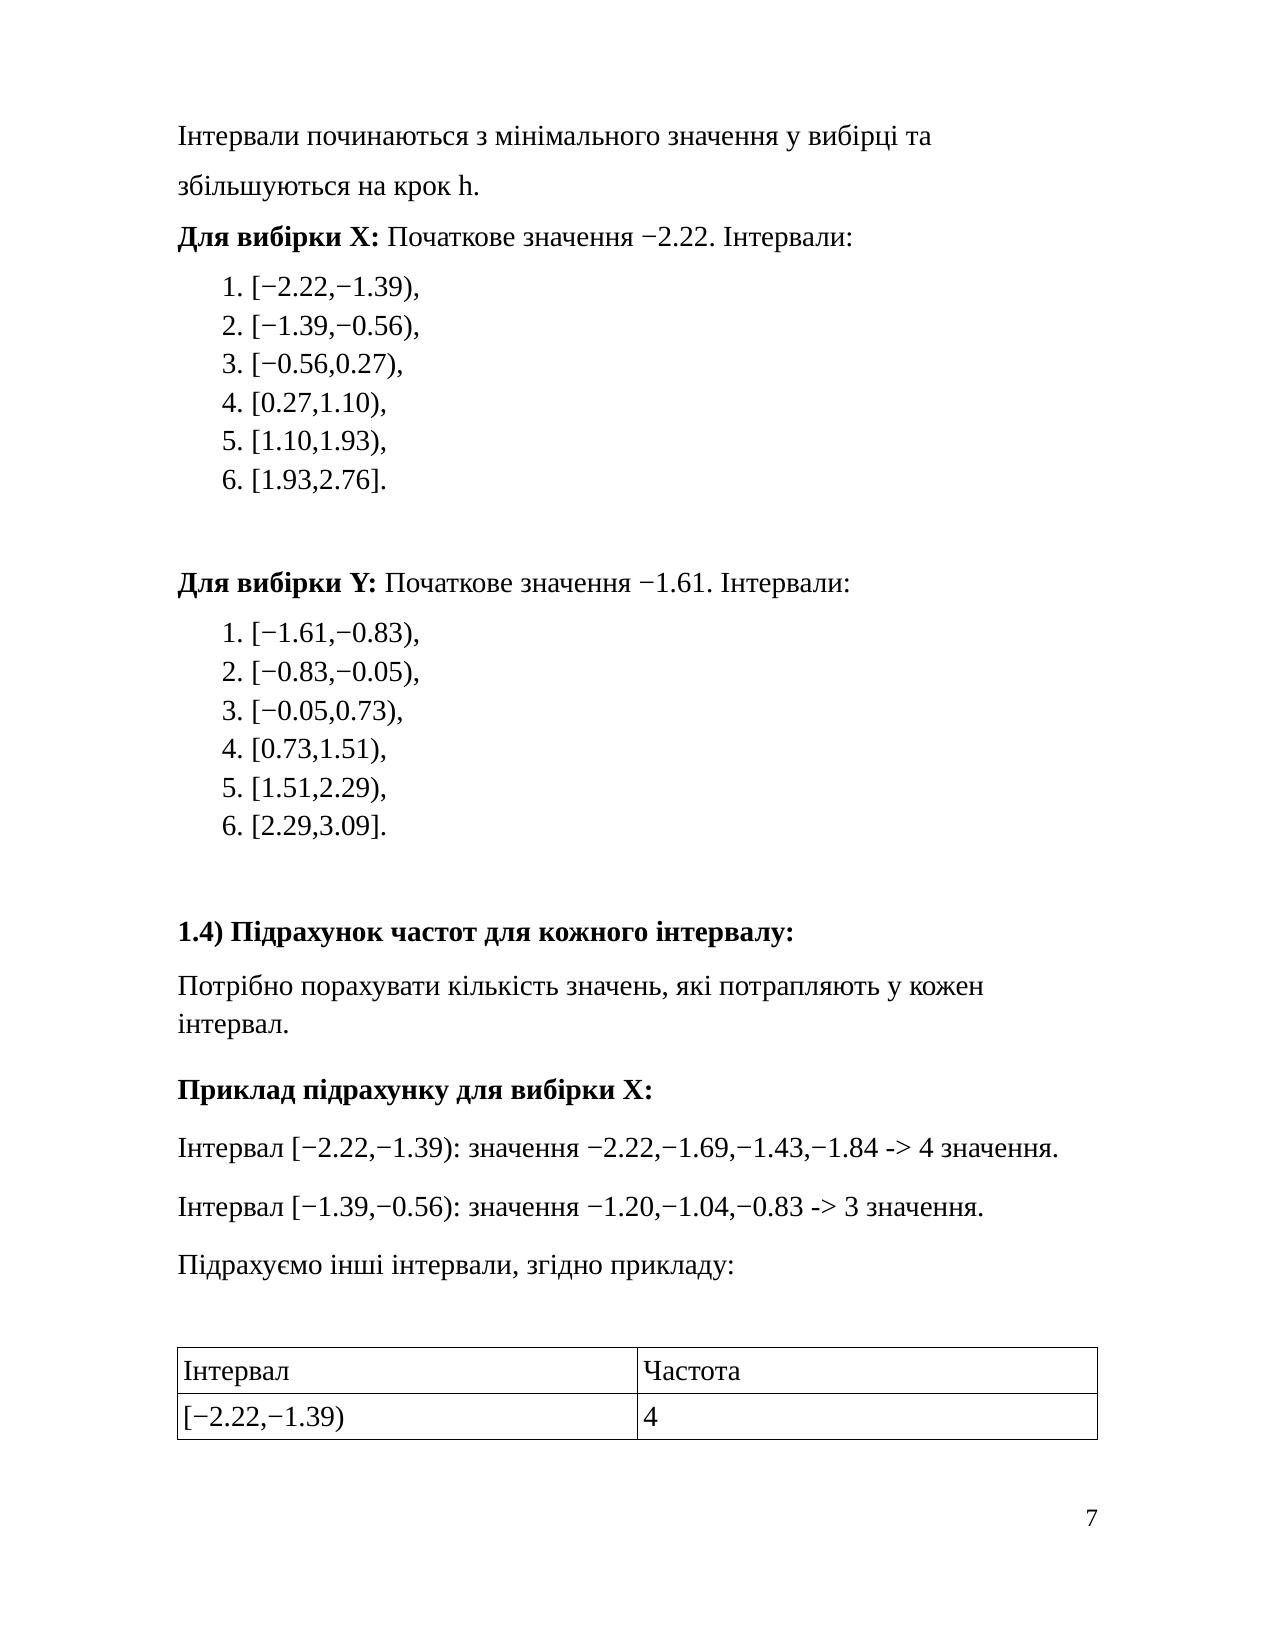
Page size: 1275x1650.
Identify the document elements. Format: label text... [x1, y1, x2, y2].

list [−2.22,−1.39), [222, 269, 1098, 303]
table_cell 4 [638, 1394, 1097, 1439]
table_cell [−2.22,−1.39) [178, 1394, 637, 1439]
list [−1.39,−0.56), [222, 308, 1098, 341]
list [2.29,3.09]. [222, 808, 1098, 842]
text 1.4) Підрахунок частот для кожного інтервалу: [177, 914, 1098, 948]
subtitle Приклад підрахунку для вибірки X: [177, 1072, 1098, 1105]
list [−0.56,0.27), [222, 346, 1098, 380]
subtitle Підрахуємо інші інтервали, згідно прикладу: [177, 1247, 1098, 1281]
table_header Інтервал [178, 1348, 637, 1393]
table_header Частота [638, 1348, 1097, 1393]
list [1.10,1.93), [222, 423, 1098, 457]
list [0.27,1.10), [222, 385, 1098, 418]
subtitle Інтервал [−2.22,−1.39): значення −2.22,−1.69,−1.43,−1.84 -> 4 значення. [177, 1130, 1098, 1164]
list [−0.83,−0.05), [222, 654, 1098, 688]
list [−0.05,0.73), [222, 693, 1098, 726]
subtitle Інтервал [−1.39,−0.56): значення −1.20,−1.04,−0.83 -> 3 значення. [177, 1189, 1098, 1222]
text Для вибірки X: Початкове значення −2.22. Інтервали: [177, 219, 1098, 252]
list [1.93,2.76]. [222, 462, 1098, 495]
text Інтервали починаються з мінімального значення у вибірці та збільшуються на крок h. [177, 118, 1098, 202]
list [0.73,1.51), [222, 731, 1098, 765]
text Потрібно порахувати кількість значень, які потрапляють у кожен інтервал. [177, 968, 1098, 1040]
text Для вибірки Y: Початкове значення −1.61. Інтервали: [177, 565, 1098, 599]
list [−1.61,−0.83), [222, 616, 1098, 649]
list [1.51,2.29), [222, 770, 1098, 803]
